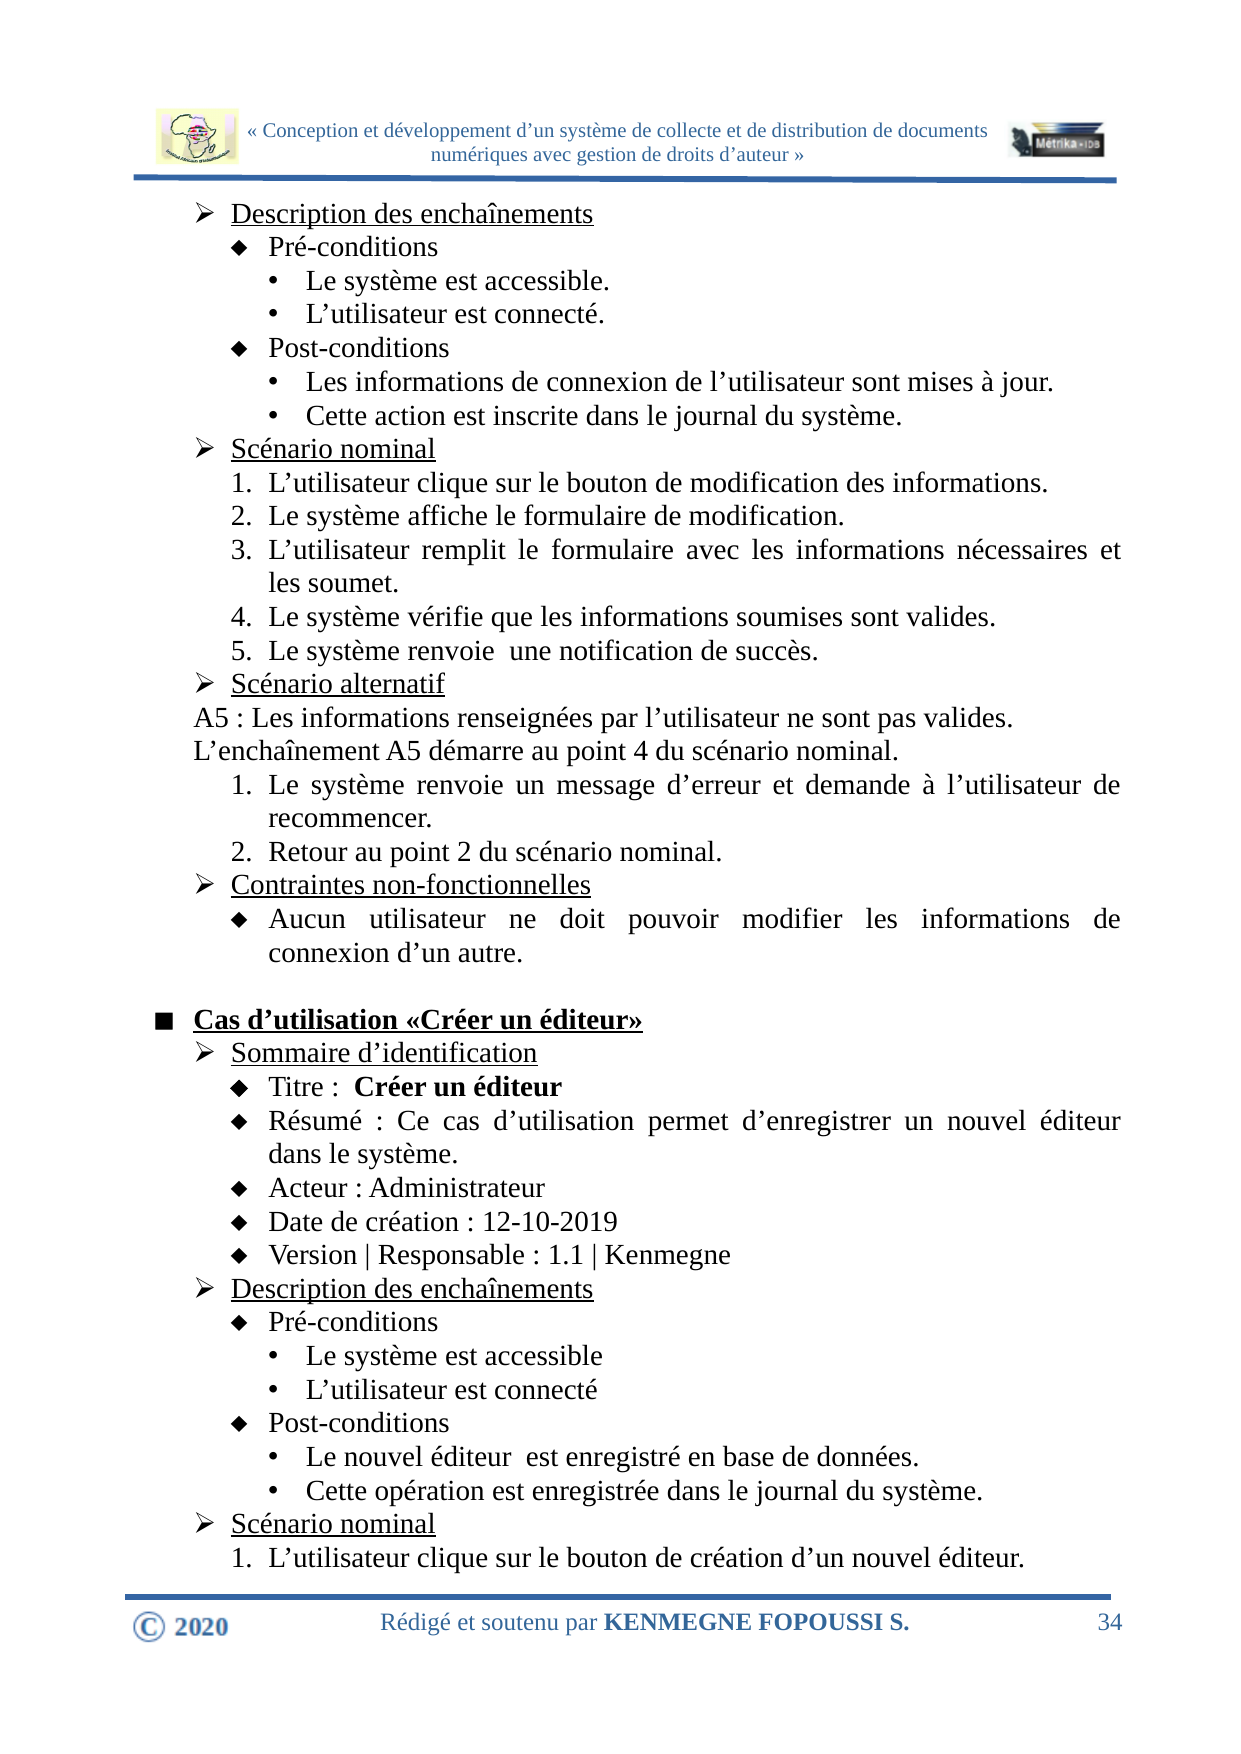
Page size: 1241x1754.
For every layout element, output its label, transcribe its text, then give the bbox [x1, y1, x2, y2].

list L’utilisateur remplit le formulaire avec les informations nécessaires et les soumet. [231, 532, 1122, 599]
list Post-conditions [231, 330, 1122, 364]
list Pré-conditions [231, 1304, 1122, 1338]
list Cette action est inscrite dans le journal du système. [268, 398, 1122, 431]
text A5 : Les informations renseignées par l’utilisateur ne sont pas valides. [118, 700, 1122, 733]
list Le système vérifie que les informations soumises sont valides. [231, 599, 1122, 633]
list Post-conditions [231, 1406, 1122, 1439]
list Acteur : Administrateur [231, 1170, 1122, 1204]
list Titre : Créer un éditeur [231, 1069, 1122, 1103]
list Description des enchaînements [193, 1271, 1122, 1304]
list Contraintes non-fonctionnelles [193, 867, 1122, 901]
list Le système est accessible [268, 1338, 1122, 1372]
list L’utilisateur est connecté [268, 1372, 1122, 1406]
list Scénario nominal [193, 431, 1122, 465]
list Les informations de connexion de l’utilisateur sont mises à jour. [268, 364, 1122, 398]
list Retour au point 2 du scénario nominal. [231, 834, 1122, 867]
list Le système renvoie une notification de succès. [231, 633, 1122, 666]
picture [126, 1604, 231, 1647]
list Scénario alternatif [193, 666, 1122, 700]
list Date de création : 12-10-2019 [231, 1204, 1122, 1237]
list Pré-conditions [231, 229, 1122, 263]
list L’utilisateur clique sur le bouton de modification des informations. [231, 465, 1122, 498]
list Scénario nominal [193, 1506, 1122, 1540]
list L’utilisateur est connecté. [268, 297, 1122, 330]
list Version | Responsable : 1.1 | Kenmegne [231, 1237, 1122, 1271]
list Cas d’utilisation «Créer un éditeur» [156, 1002, 1122, 1036]
list Le système renvoie un message d’erreur et demande à l’utilisateur de recommencer. [231, 767, 1122, 834]
text L’enchaînement A5 démarre au point 4 du scénario nominal. [118, 733, 1122, 767]
list L’utilisateur clique sur le bouton de création d’un nouvel éditeur. [231, 1540, 1122, 1574]
list Description des enchaînements [193, 196, 1122, 229]
picture [154, 107, 241, 166]
list Résumé : Ce cas d’utilisation permet d’enregistrer un nouvel éditeur dans le système. [231, 1103, 1122, 1170]
list Sommaire d’identification [193, 1036, 1122, 1069]
picture [1003, 116, 1109, 160]
list Aucun utilisateur ne doit pouvoir modifier les informations de connexion d’un autre. [231, 901, 1122, 968]
list Le nouvel éditeur est enregistré en base de données. [268, 1439, 1122, 1473]
list Le système est accessible. [268, 263, 1122, 297]
list Cette opération est enregistrée dans le journal du système. [268, 1473, 1122, 1506]
list Le système affiche le formulaire de modification. [231, 498, 1122, 532]
